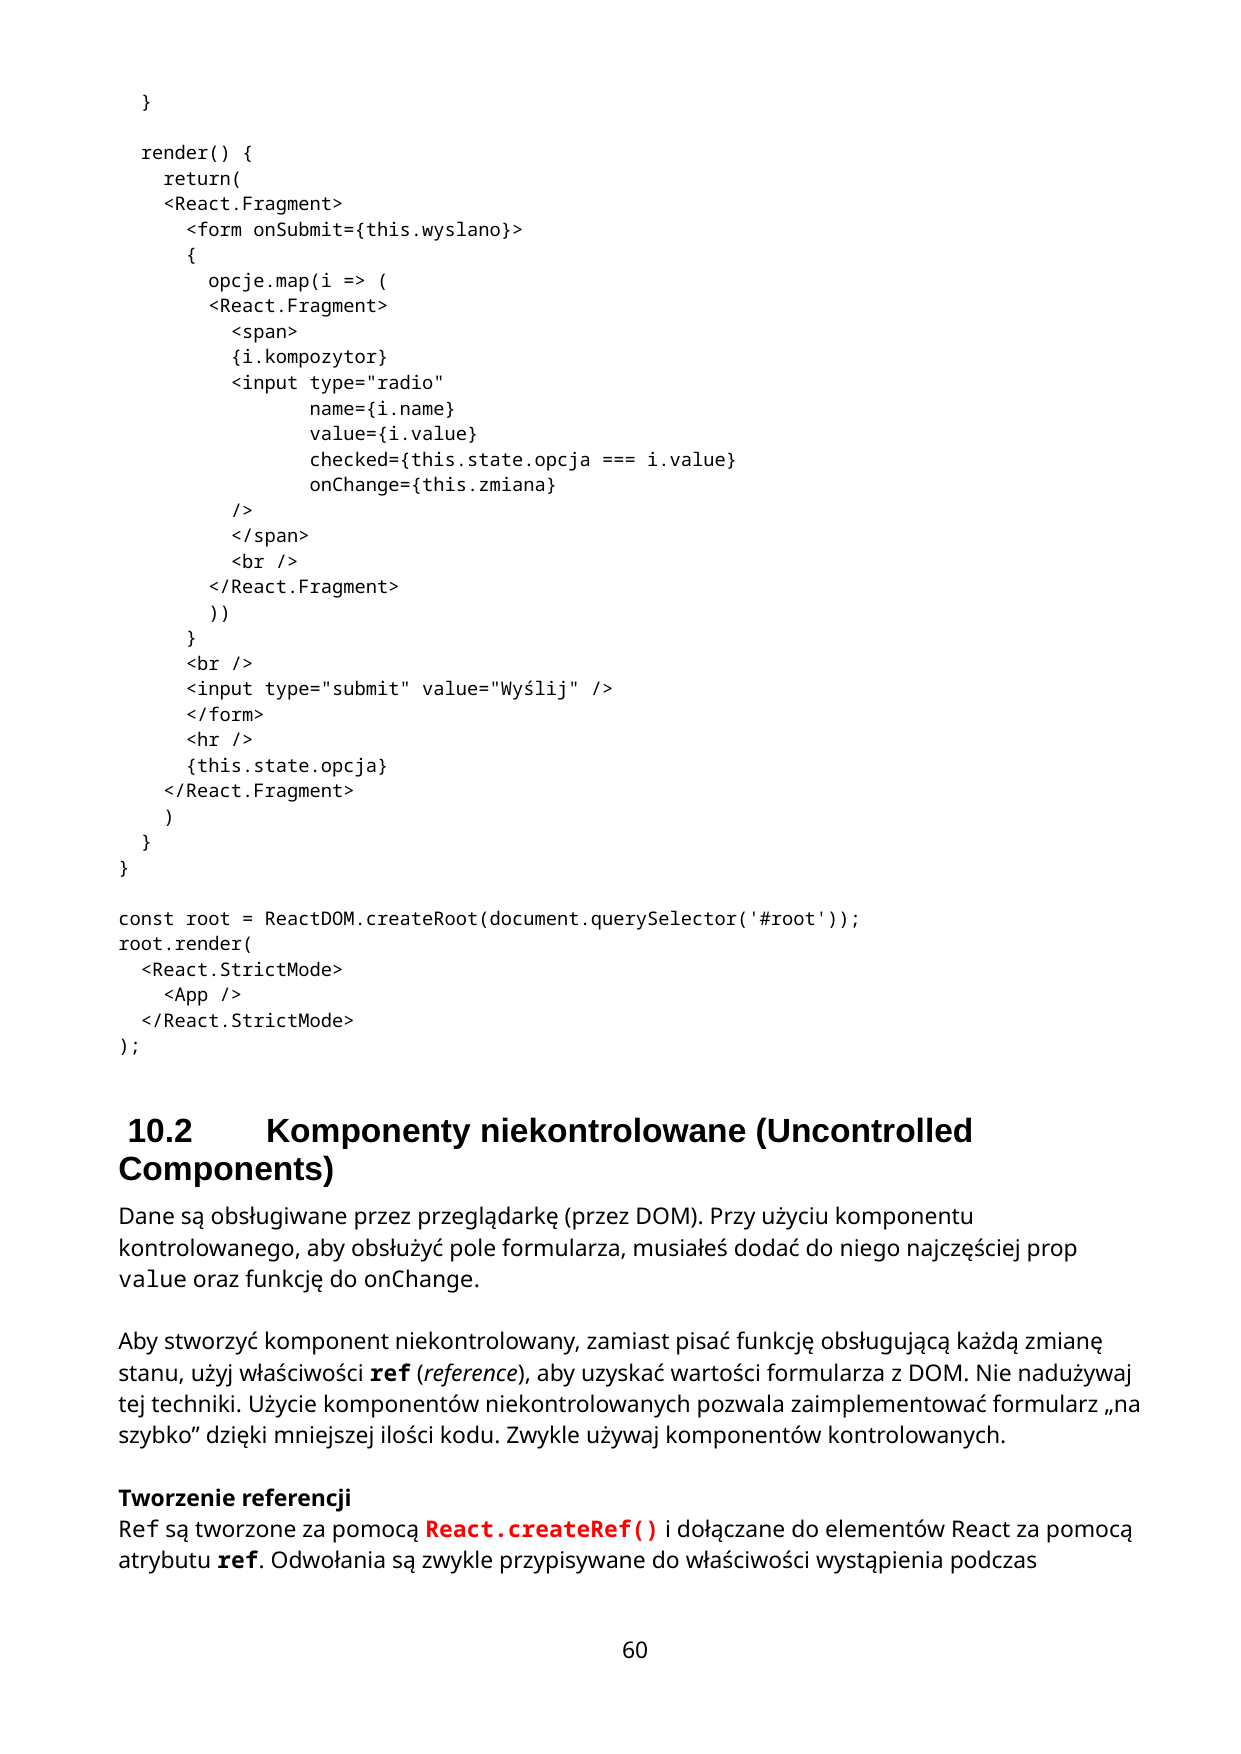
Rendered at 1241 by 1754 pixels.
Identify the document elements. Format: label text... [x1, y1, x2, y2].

text { [118, 242, 1152, 267]
text render() { [118, 139, 1152, 165]
text {i.kompozytor} [118, 344, 1152, 369]
subtitle Komponenty niekontrolowane (Uncontrolled Components) [118, 1110, 1152, 1188]
text } [118, 829, 1152, 854]
text </span> [118, 522, 1152, 548]
text </React.Fragment> [118, 573, 1152, 599]
text <input type="radio" [118, 369, 1152, 395]
text <React.StrictMode> [118, 956, 1152, 982]
text <br /> [118, 650, 1152, 676]
text </React.Fragment> [118, 778, 1152, 803]
text </React.StrictMode> [118, 1007, 1152, 1033]
text return( [118, 165, 1152, 191]
text <React.Fragment> [118, 191, 1152, 216]
text <App /> [118, 982, 1152, 1007]
text Aby stworzyć komponent niekontrolowany, zamiast pisać funkcję obsługującą każdą zmianę stanu, użyj właściwości ref (reference), aby uzyskać wartości formularza z DOM. Nie nadużywaj tej techniki. Użycie komponentów niekontrolowanych pozwala zaimplementować formularz „na szybko” dzięki mniejszej ilości kodu. Zwykle używaj komponentów kontrolowanych. [118, 1325, 1152, 1450]
text } [118, 88, 1152, 114]
text opcje.map(i => ( [118, 267, 1152, 293]
text checked={this.state.opcja === i.value} [118, 446, 1152, 471]
text root.render( [118, 931, 1152, 956]
text name={i.name} [118, 395, 1152, 420]
text } [118, 624, 1152, 650]
text <React.Fragment> [118, 293, 1152, 318]
text const root = ReactDOM.createRoot(document.querySelector('#root')); [118, 905, 1152, 931]
text <br /> [118, 548, 1152, 573]
text Tworzenie referencji [118, 1481, 1152, 1513]
text /> [118, 497, 1152, 522]
text onChange={this.zmiana} [118, 471, 1152, 497]
text ) [118, 803, 1152, 829]
text value={i.value} [118, 420, 1152, 446]
text <form onSubmit={this.wyslano}> [118, 216, 1152, 242]
text Dane są obsługiwane przez przeglądarkę (przez DOM). Przy użyciu komponentu kontrolowanego, aby obsłużyć pole formularza, musiałeś dodać do niego najczęściej prop value oraz funkcję do onChange. [118, 1200, 1152, 1294]
text Ref są tworzone za pomocą React.createRef() i dołączane do elementów React za pomocą atrybutu ref. Odwołania są zwykle przypisywane do właściwości wystąpienia podczas [118, 1513, 1152, 1575]
text {this.state.opcja} [118, 752, 1152, 778]
text )) [118, 599, 1152, 624]
text <input type="submit" value="Wyślij" /> [118, 676, 1152, 701]
text <hr /> [118, 727, 1152, 752]
text <span> [118, 318, 1152, 344]
text </form> [118, 701, 1152, 727]
text } [118, 854, 1152, 880]
text ); [118, 1033, 1152, 1058]
